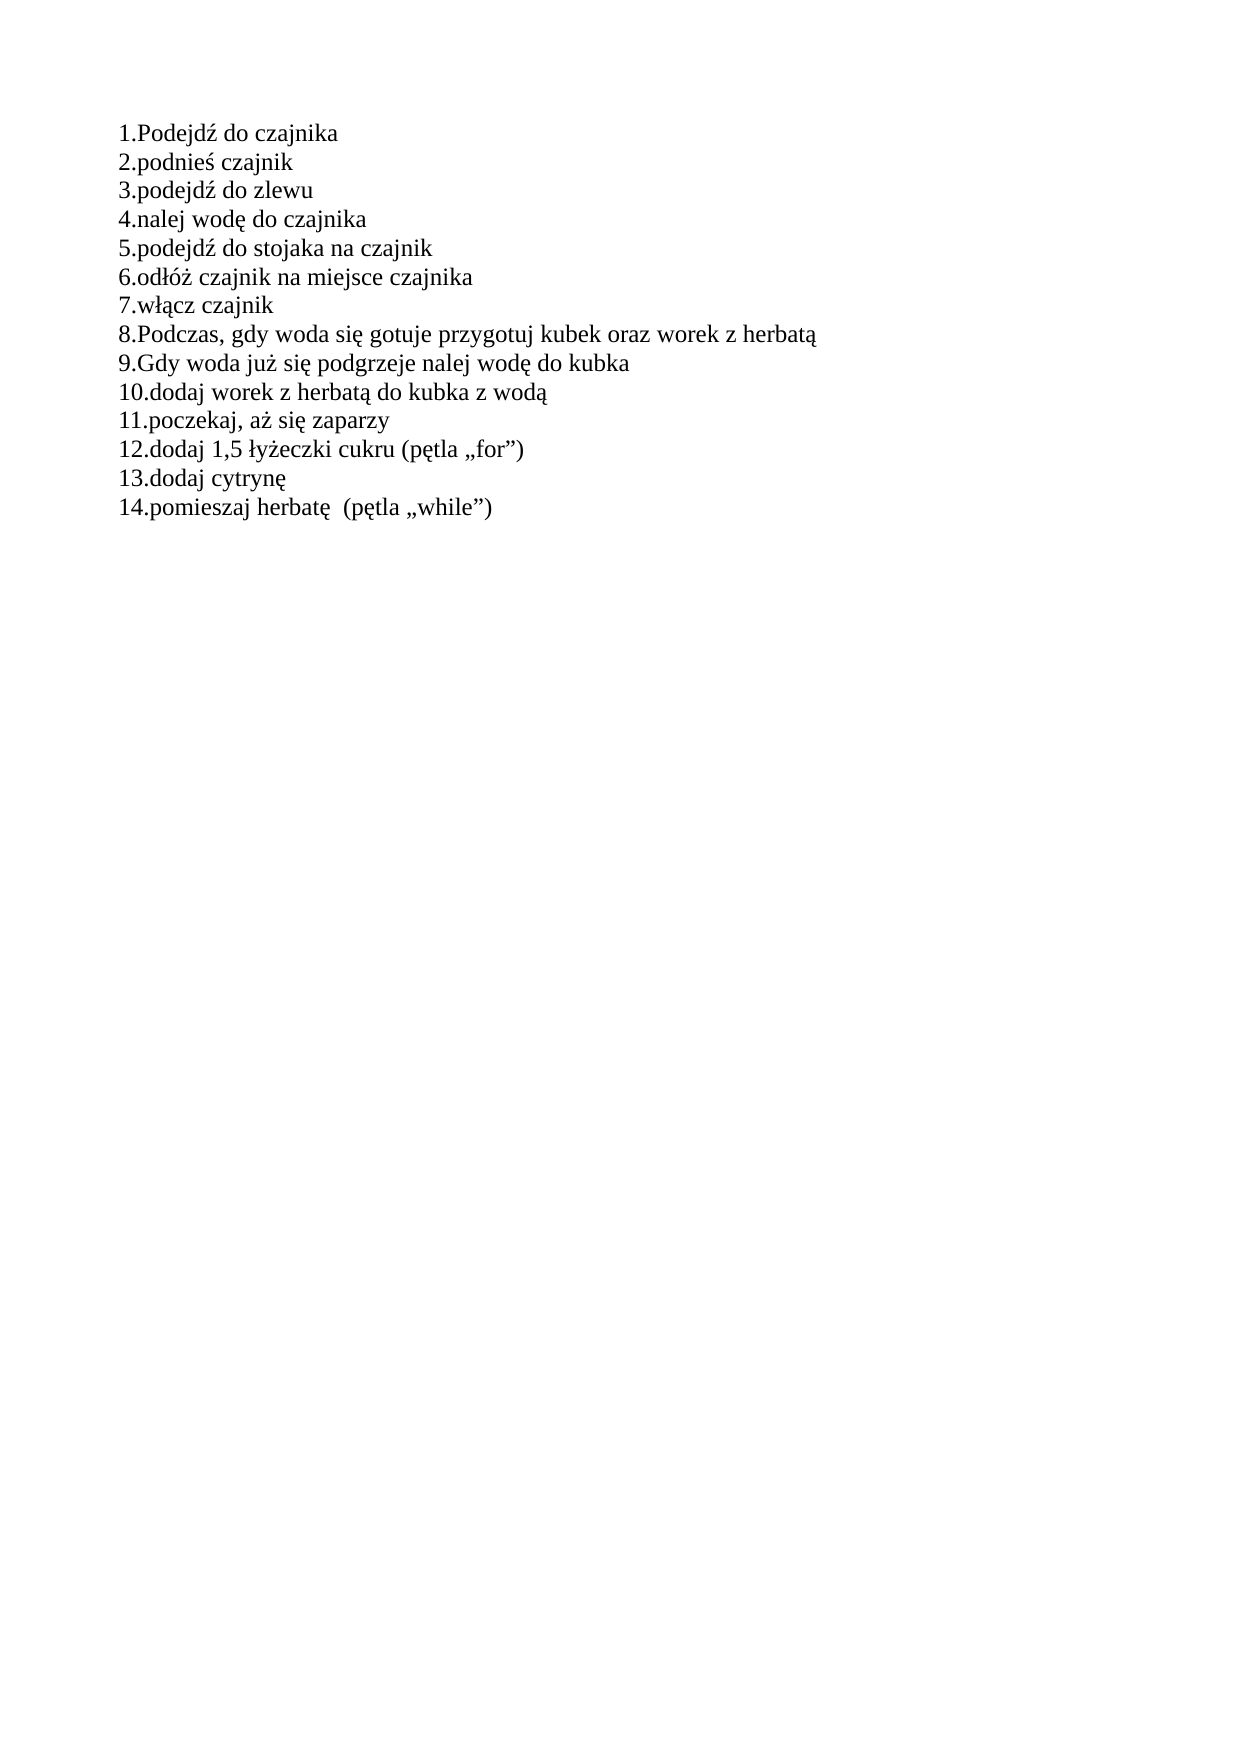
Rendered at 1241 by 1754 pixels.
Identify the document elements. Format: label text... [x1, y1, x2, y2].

text 3.podejdź do zlewu [118, 176, 1122, 204]
text 14.pomieszaj herbatę (pętla „while”) [118, 492, 1122, 521]
text 12.dodaj 1,5 łyżeczki cukru (pętla „for”) [118, 434, 1122, 463]
text 5.podejdź do stojaka na czajnik [118, 233, 1122, 262]
text 11.poczekaj, aż się zaparzy [118, 406, 1122, 434]
text 13.dodaj cytrynę [118, 463, 1122, 492]
text 8.Podczas, gdy woda się gotuje przygotuj kubek oraz worek z herbatą [118, 319, 1122, 348]
text 10.dodaj worek z herbatą do kubka z wodą [118, 377, 1122, 406]
text 7.włącz czajnik [118, 291, 1122, 319]
text 4.nalej wodę do czajnika [118, 204, 1122, 233]
text 9.Gdy woda już się podgrzeje nalej wodę do kubka [118, 348, 1122, 377]
text 6.odłóż czajnik na miejsce czajnika [118, 262, 1122, 291]
text 2.podnieś czajnik [118, 147, 1122, 176]
text 1.Podejdź do czajnika [118, 118, 1122, 147]
